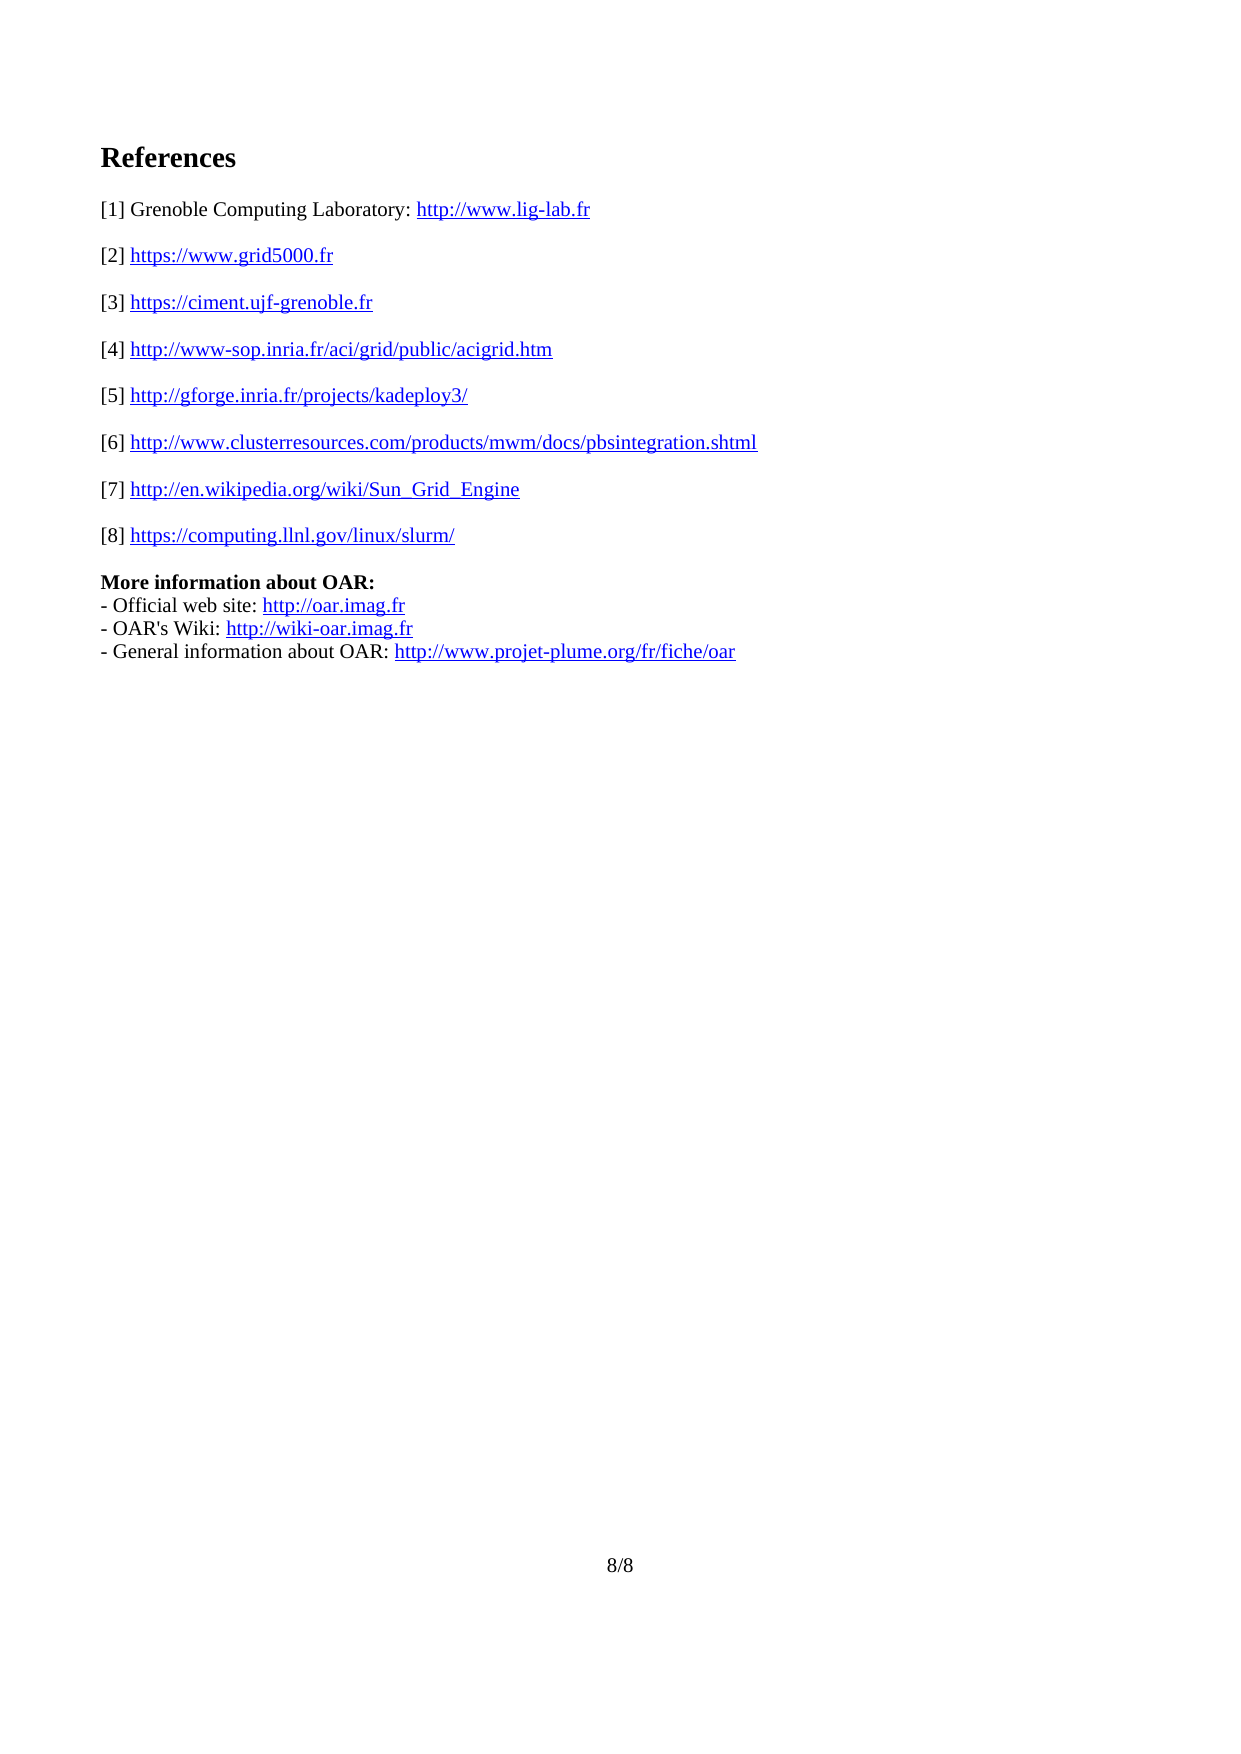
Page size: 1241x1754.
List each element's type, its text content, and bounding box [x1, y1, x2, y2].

text [2] https://www.grid5000.fr [100, 244, 1140, 267]
text More information about OAR: - Official web site: http://oar.imag.fr - OAR's Wiki: http://wiki-oar.imag.fr - General information about OAR: http://www.projet-plume.org/fr/fiche/oar [100, 571, 1140, 663]
text [4] http://www-sop.inria.fr/aci/grid/public/acigrid.htm [100, 338, 1140, 361]
text [7] http://en.wikipedia.org/wiki/Sun_Grid_Engine [100, 478, 1140, 501]
text References [100, 142, 1140, 174]
text [5] http://gforge.inria.fr/projects/kadeploy3/ [100, 384, 1140, 407]
text [3] https://ciment.ujf-grenoble.fr [100, 291, 1140, 314]
text [1] Grenoble Computing Laboratory: http://www.lig-lab.fr [100, 198, 1140, 221]
text [6] http://www.clusterresources.com/products/mwm/docs/pbsintegration.shtml [100, 431, 1140, 454]
text [8] https://computing.llnl.gov/linux/slurm/ [100, 524, 1140, 547]
